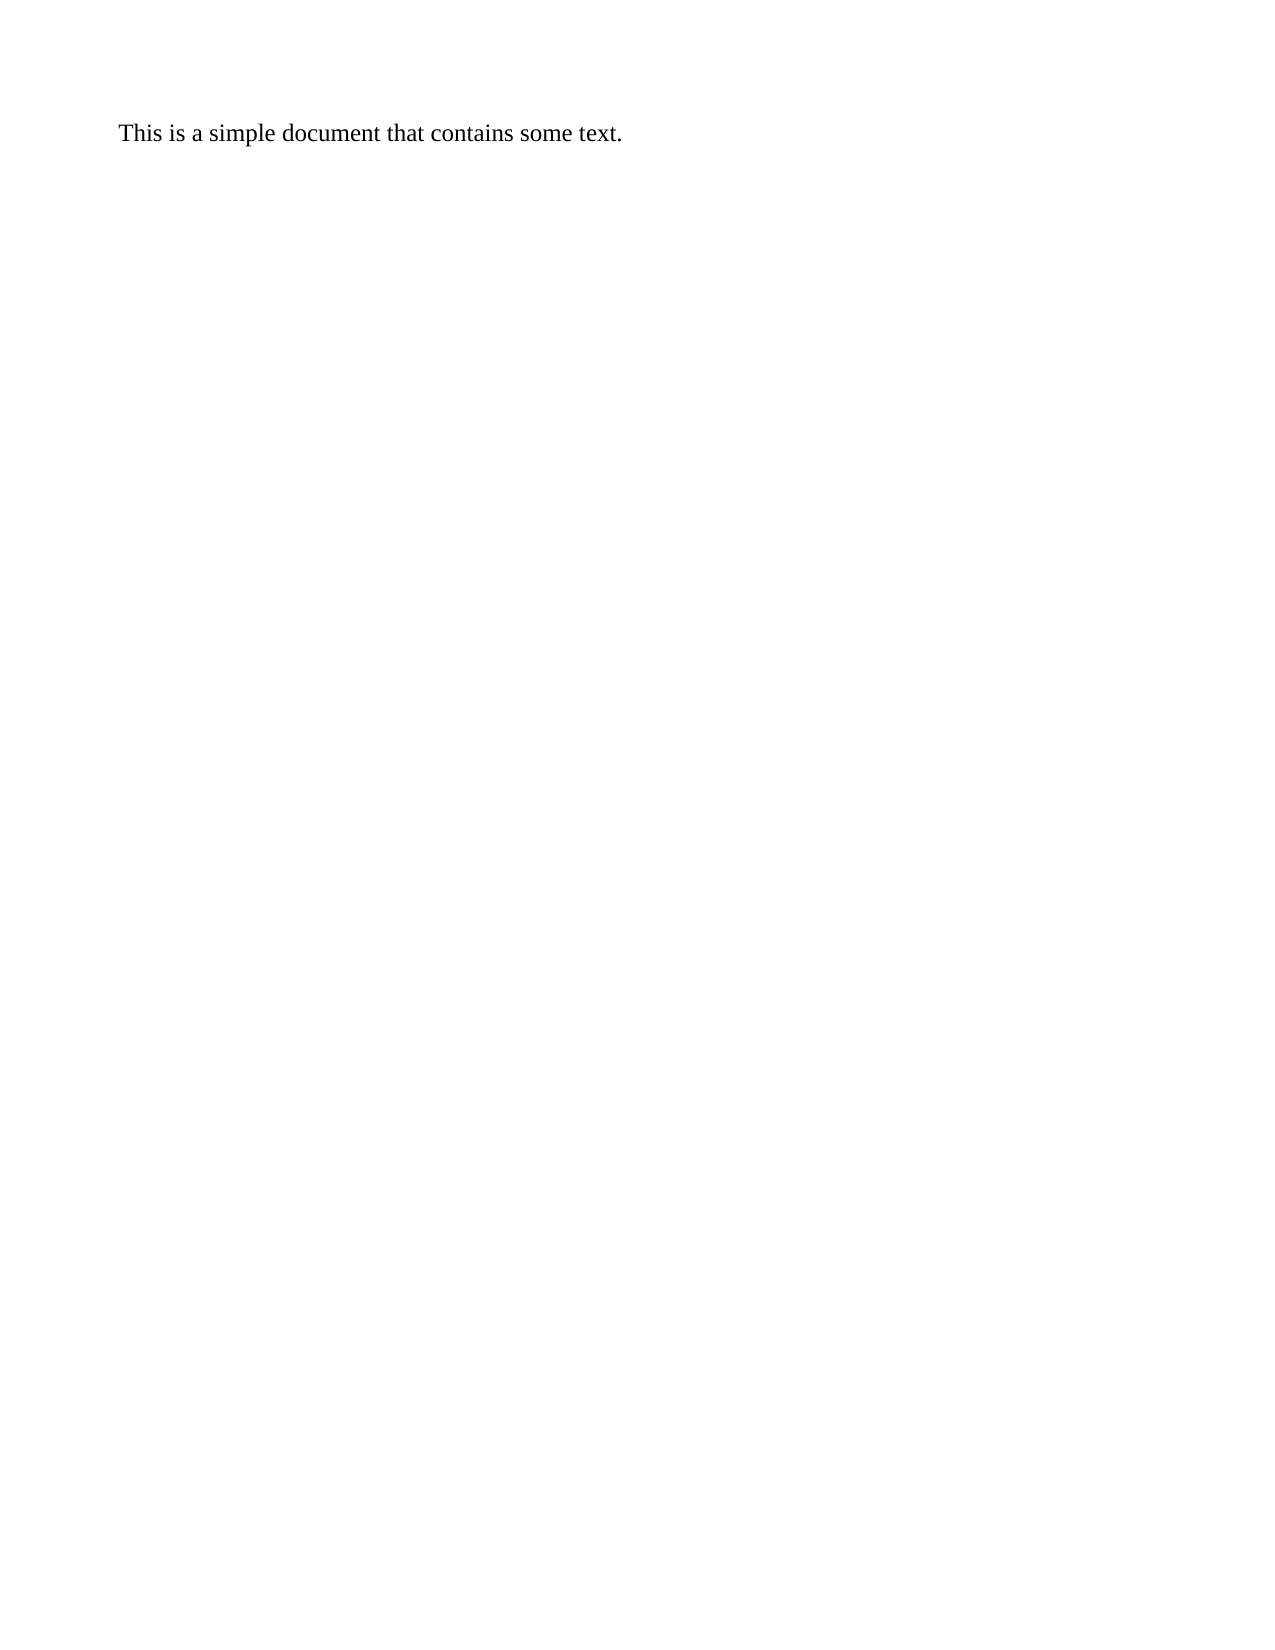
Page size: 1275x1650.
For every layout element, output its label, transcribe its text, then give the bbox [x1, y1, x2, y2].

text This is a simple document that contains some text. [118, 118, 1157, 147]
